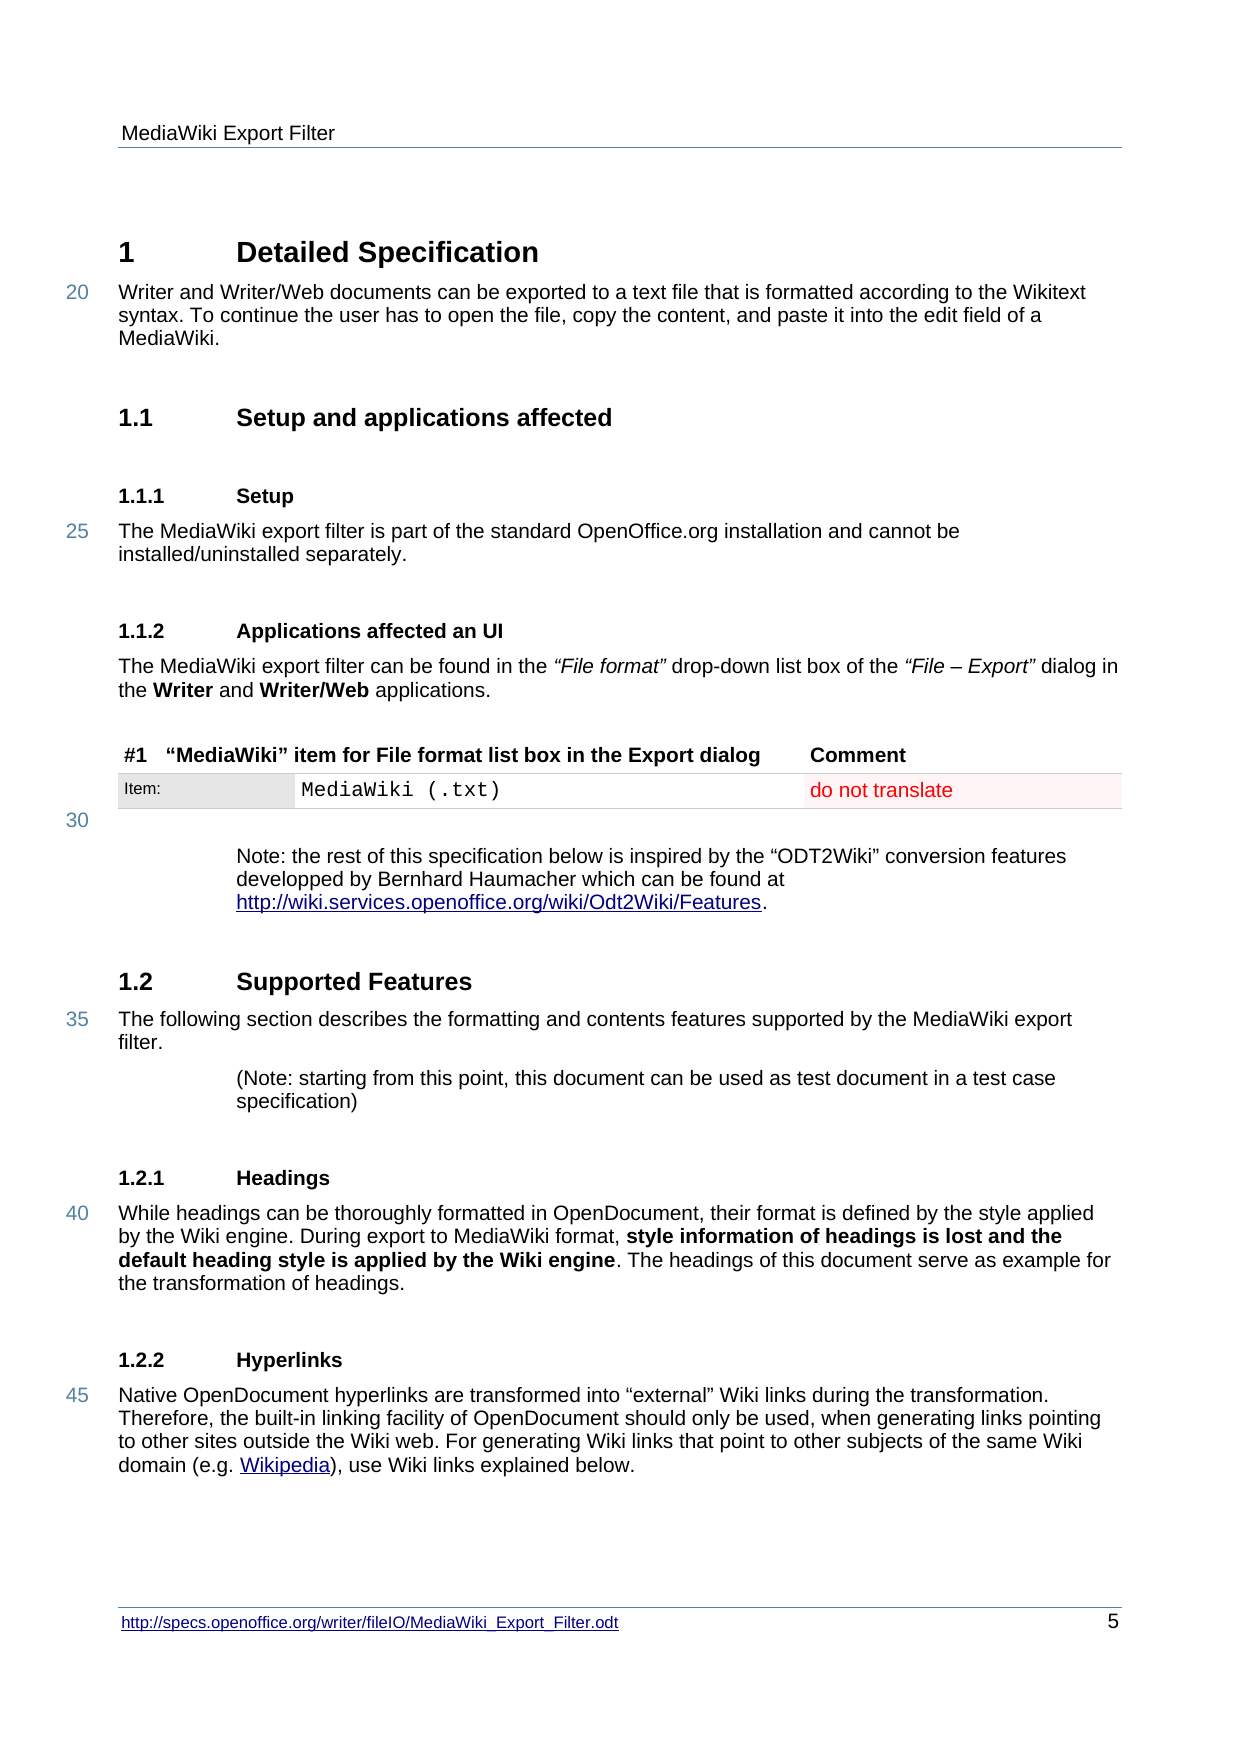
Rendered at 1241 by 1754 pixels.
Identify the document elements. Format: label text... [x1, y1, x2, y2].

text Native OpenDocument hyperlinks are transformed into “external” Wiki links during the transformation. Therefore, the built-in linking facility of OpenDocument should only be used, when generating links pointing to other sites outside the Wiki web. For generating Wiki links that point to other subjects of the same Wiki domain (e.g. Wikipedia), use Wiki links explained below. [118, 1383, 1122, 1476]
table_cell MediaWiki (.txt) [295, 774, 804, 808]
text While headings can be thoroughly formatted in OpenDocument, their format is defined by the style applied by the Wiki engine. During export to MediaWiki format, style information of headings is lost and the default heading style is applied by the Wiki engine. The headings of this document serve as example for the transformation of headings. [118, 1202, 1122, 1294]
subtitle Setup and applications affected [118, 404, 1122, 432]
text Note: the rest of this specification below is inspired by the “ODT2Wiki” conversion features developped by Bernhard Haumacher which can be found at http://wiki.services.openoffice.org/wiki/Odt2Wiki/Features. [236, 844, 1122, 914]
table_header “MediaWiki” item for File format list box in the Export dialog [119, 715, 804, 773]
subtitle Detailed Specification [118, 236, 1122, 268]
text The MediaWiki export filter is part of the standard OpenOffice.org installation and cannot be installed/uninstalled separately. [118, 520, 1122, 566]
table_cell Item: [118, 774, 295, 808]
table_header Comment [805, 715, 1122, 773]
subtitle Headings [118, 1167, 1122, 1190]
subtitle Applications affected an UI [118, 620, 1122, 643]
subtitle Hyperlinks [118, 1348, 1122, 1372]
text Writer and Writer/Web documents can be exported to a text file that is formatted according to the Wikitext syntax. To continue the user has to open the file, copy the content, and paste it into the edit field of a MediaWiki. [118, 280, 1122, 350]
text (Note: starting from this point, this document can be used as test document in a test case specification) [236, 1066, 1122, 1113]
subtitle Setup [118, 485, 1122, 508]
text The MediaWiki export filter can be found in the “File format” drop-down list box of the “File – Export” dialog in the Writer and Writer/Web applications. [118, 655, 1122, 702]
subtitle Supported Features [118, 968, 1122, 996]
text The following section describes the formatting and contents features supported by the MediaWiki export filter. [118, 1007, 1122, 1054]
table_cell do not translate [804, 774, 1122, 808]
